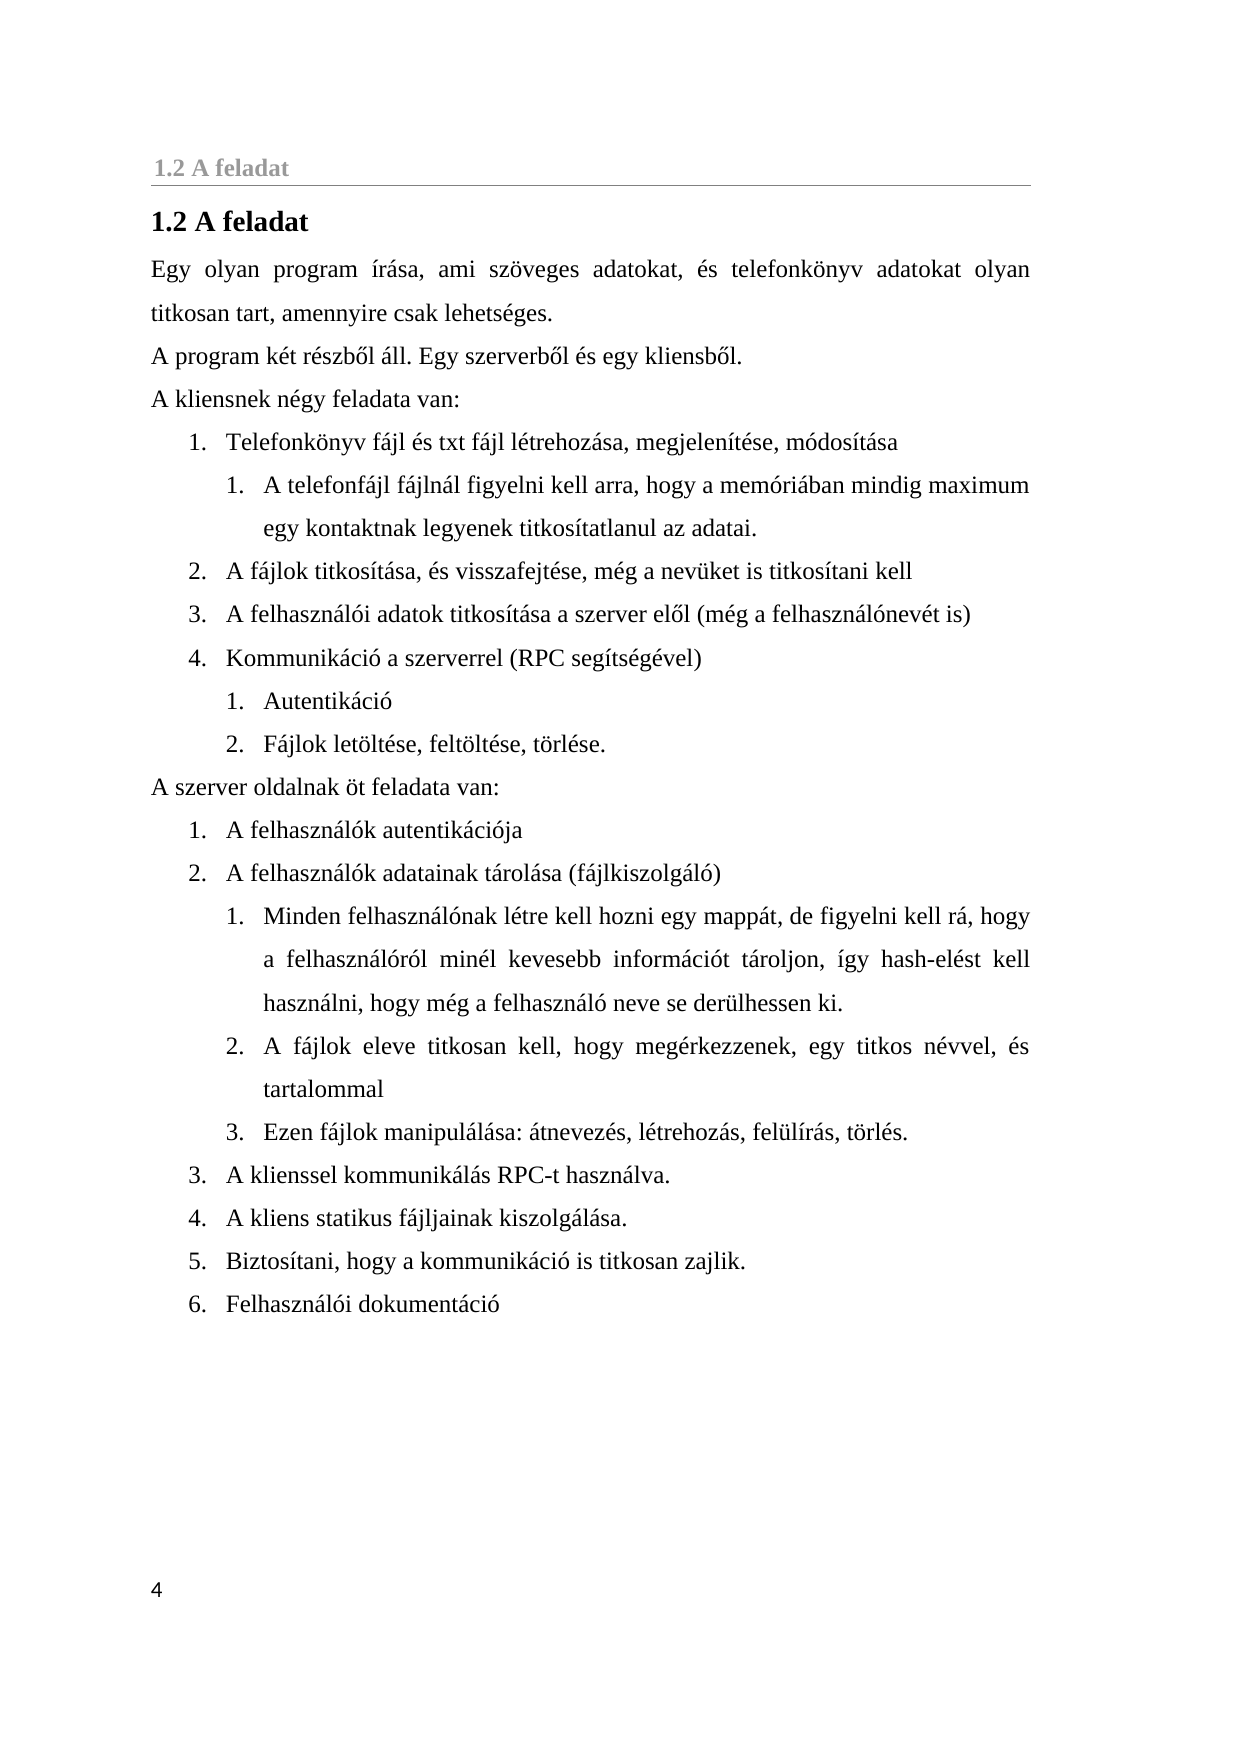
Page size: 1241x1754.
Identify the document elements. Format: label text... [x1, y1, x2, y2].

list Felhasználói dokumentáció [188, 1289, 1031, 1318]
list A telefonfájl fájlnál figyelni kell arra, hogy a memóriában mindig maximum egy kontaktnak legyenek titkosítatlanul az adatai. [226, 470, 1031, 542]
list A fájlok titkosítása, és visszafejtése, még a nevüket is titkosítani kell [188, 556, 1031, 585]
subtitle A feladat [151, 204, 1031, 238]
list A felhasználók autentikációja [188, 815, 1031, 844]
text A szerver oldalnak öt feladata van: [151, 772, 1031, 801]
list Fájlok letöltése, feltöltése, törlése. [226, 729, 1031, 758]
list Biztosítani, hogy a kommunikáció is titkosan zajlik. [188, 1246, 1031, 1275]
text A program két részből áll. Egy szerverből és egy kliensből. [151, 341, 1031, 369]
list Ezen fájlok manipulálása: átnevezés, létrehozás, felülírás, törlés. [226, 1117, 1031, 1146]
list A felhasználók adatainak tárolása (fájlkiszolgáló) [188, 858, 1031, 887]
list A klienssel kommunikálás RPC-t használva. [188, 1160, 1031, 1189]
list Telefonkönyv fájl és txt fájl létrehozása, megjelenítése, módosítása [188, 427, 1031, 456]
text A kliensnek négy feladata van: [151, 384, 1031, 413]
list A felhasználói adatok titkosítása a szerver elől (még a felhasználónevét is) [188, 599, 1031, 628]
text Egy olyan program írása, ami szöveges adatokat, és telefonkönyv adatokat olyan titkosan tart, amennyire csak lehetséges. [151, 254, 1031, 326]
list Kommunikáció a szerverrel (RPC segítségével) [188, 643, 1031, 671]
list Autentikáció [226, 686, 1031, 714]
list Minden felhasználónak létre kell hozni egy mappát, de figyelni kell rá, hogy a felhasználóról minél kevesebb információt tároljon, így hash-elést kell használni, hogy még a felhasználó neve se derülhessen ki. [226, 901, 1031, 1016]
list A fájlok eleve titkosan kell, hogy megérkezzenek, egy titkos névvel, és tartalommal [226, 1031, 1031, 1103]
list A kliens statikus fájljainak kiszolgálása. [188, 1203, 1031, 1232]
